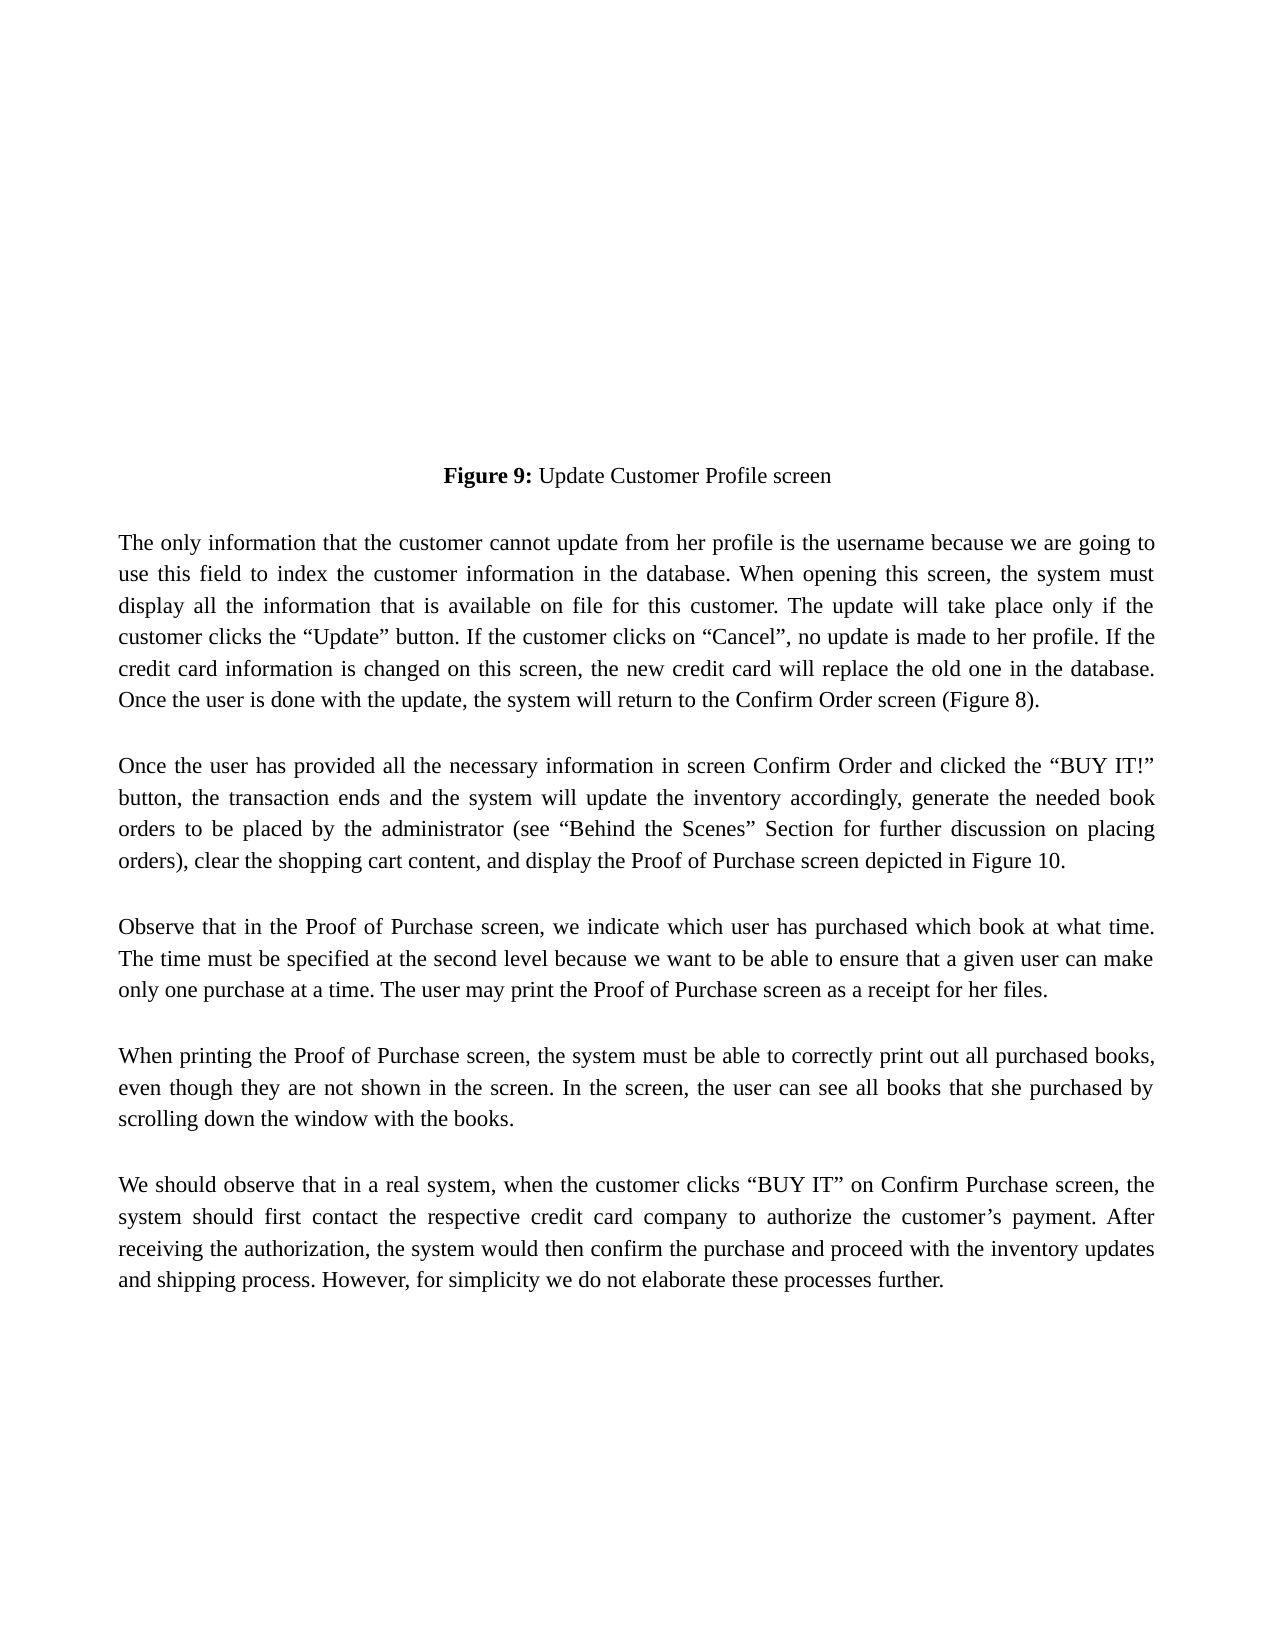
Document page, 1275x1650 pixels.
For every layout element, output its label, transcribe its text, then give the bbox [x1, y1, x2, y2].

text Figure 9: Update Customer Profile screen [118, 462, 1157, 489]
text Observe that in the Proof of Purchase screen, we indicate which user has purchased which book at what time. The time must be specified at the second level because we want to be able to ensure that a given user can make only one purchase at a time. The user may print the Proof of Purchase screen as a receipt for her files. [118, 913, 1157, 1003]
text We should observe that in a real system, when the customer clicks “BUY IT” on Confirm Purchase screen, the system should first contact the respective credit card company to authorize the customer’s payment. After receiving the authorization, the system would then confirm the purchase and proceed with the inventory updates and shipping process. However, for simplicity we do not elaborate these processes further. [118, 1171, 1157, 1292]
text The only information that the customer cannot update from her profile is the username because we are going to use this field to index the customer information in the database. When opening this screen, the system must display all the information that is available on file for this customer. The update will take place only if the customer clicks the “Update” button. If the customer clicks on “Cancel”, no update is made to her profile. If the credit card information is changed on this screen, the new credit card will replace the old one in the database. Once the user is done with the update, the system will return to the Confirm Order screen (Figure 8). [118, 528, 1157, 713]
text Once the user has provided all the necessary information in screen Confirm Order and clicked the “BUY IT!” button, the transaction ends and the system will update the inventory accordingly, generate the needed book orders to be placed by the administrator (see “Behind the Scenes” Section for further discussion on placing orders), clear the shopping cart content, and display the Proof of Purchase screen depicted in Figure 10. [118, 752, 1157, 873]
text When printing the Proof of Purchase screen, the system must be able to correctly print out all purchased books, even though they are not shown in the screen. In the screen, the user can see all books that she purchased by scrolling down the window with the books. [118, 1042, 1157, 1132]
